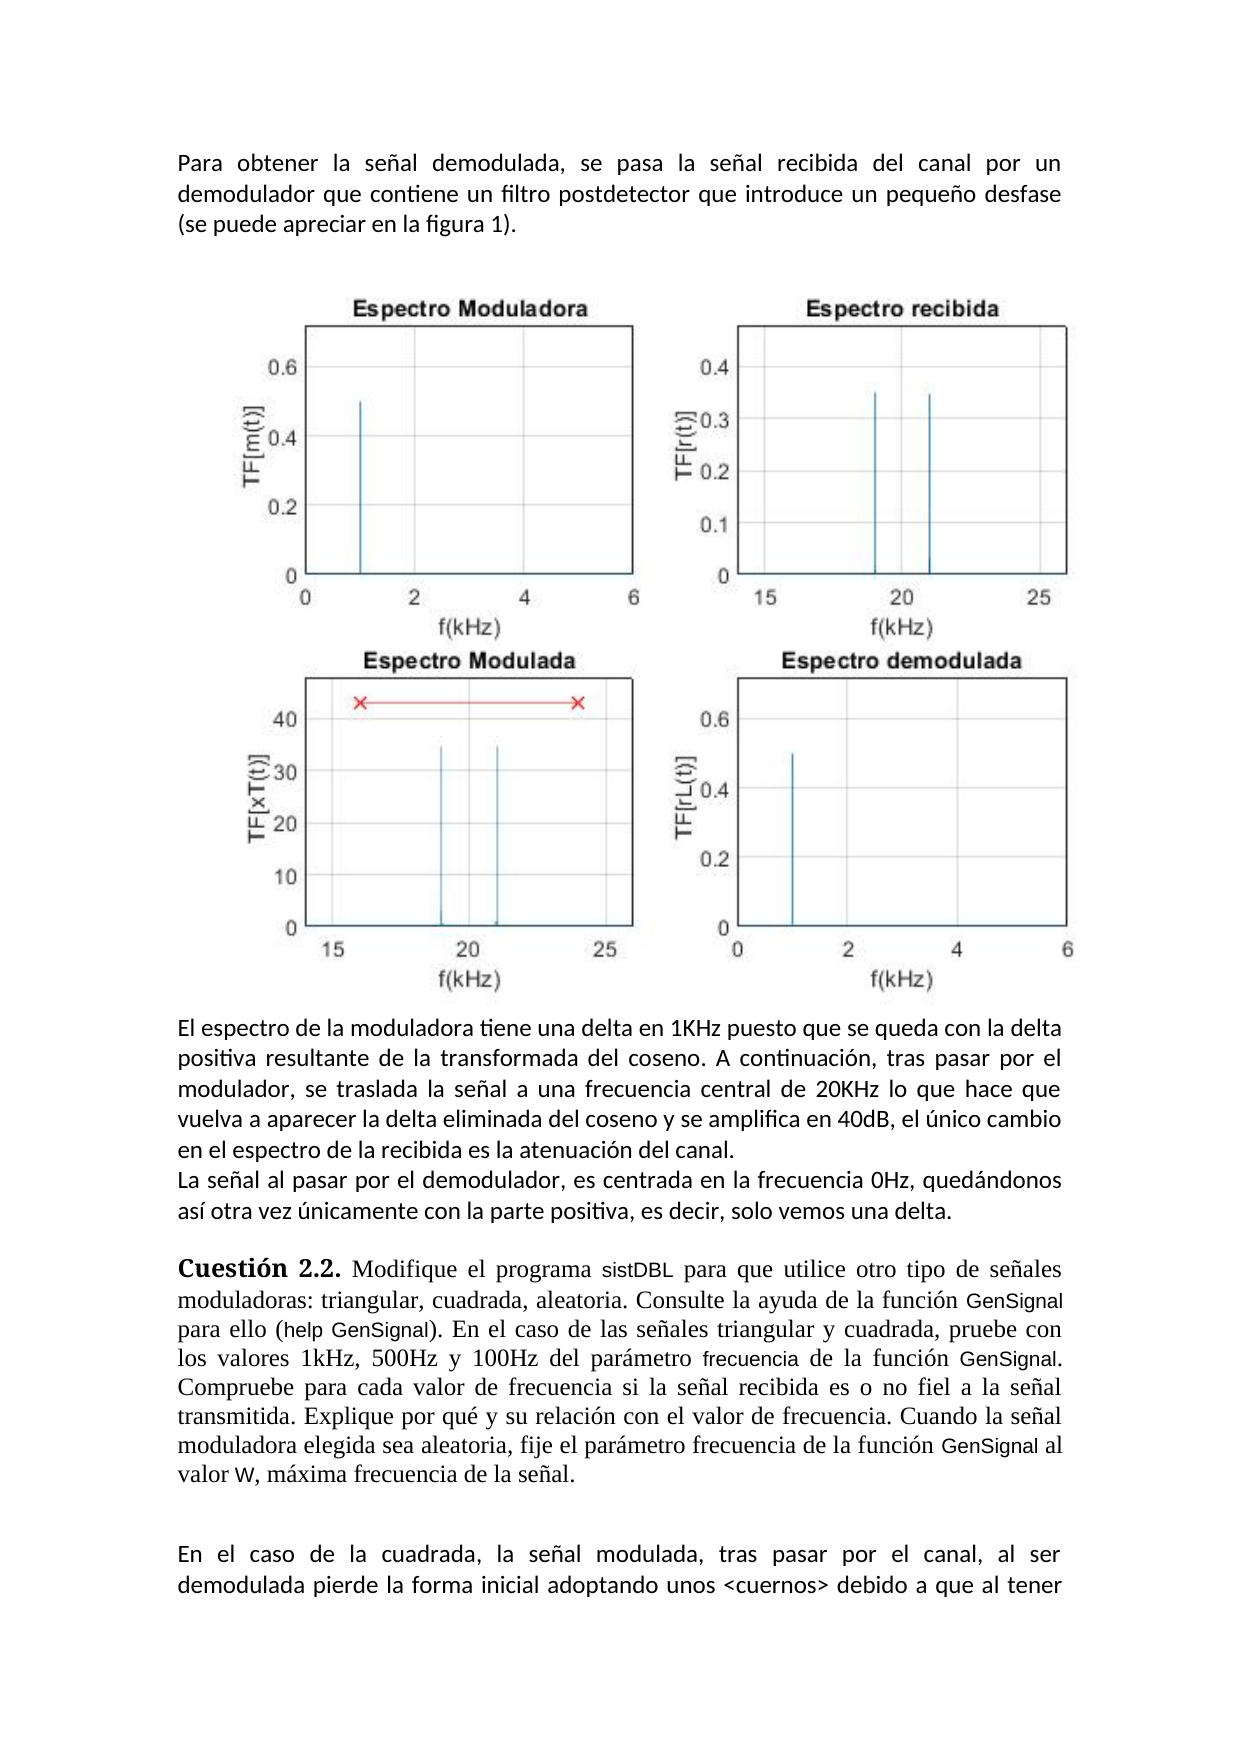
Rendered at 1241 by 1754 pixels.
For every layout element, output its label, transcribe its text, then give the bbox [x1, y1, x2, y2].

text En el caso de la cuadrada, la señal modulada, tras pasar por el canal, al ser demodulada pierde la forma inicial adoptando unos <cuernos> debido a que al tener [177, 1538, 1063, 1599]
text Para obtener la señal demodulada, se pasa la señal recibida del canal por un demodulador que contiene un filtro postdetector que introduce un pequeño desfase (se puede apreciar en la figura 1). [177, 148, 1063, 239]
text La señal al pasar por el demodulador, es centrada en la frecuencia 0Hz, quedándonos así otra vez únicamente con la parte positiva, es decir, solo vemos una delta. [177, 1164, 1063, 1225]
text Cuestión 2.2. Modifique el programa sistDBL para que utilice otro tipo de señales moduladoras: triangular, cuadrada, aleatoria. Consulte la ayuda de la función GenSignal para ello (help GenSignal). En el caso de las señales triangular y cuadrada, pruebe con los valores 1kHz, 500Hz y 100Hz del parámetro frecuencia de la función GenSignal. Compruebe para cada valor de frecuencia si la señal recibida es o no fiel a la señal transmitida. Explique por qué y su relación con el valor de frecuencia. Cuando la señal moduladora elegida sea aleatoria, fije el parámetro frecuencia de la función GenSignal al valor W, máxima frecuencia de la señal. [177, 1251, 1063, 1487]
text El espectro de la moduladora tiene una delta en 1KHz puesto que se queda con la delta positiva resultante de la transformada del coseno. A continuación, tras pasar por el modulador, se traslada la señal a una frecuencia central de 20KHz lo que hace que vuelva a aparecer la delta eliminada del coseno y se amplifica en 40dB, el único cambio en el espectro de la recibida es la atenuación del canal. [177, 1012, 1063, 1164]
